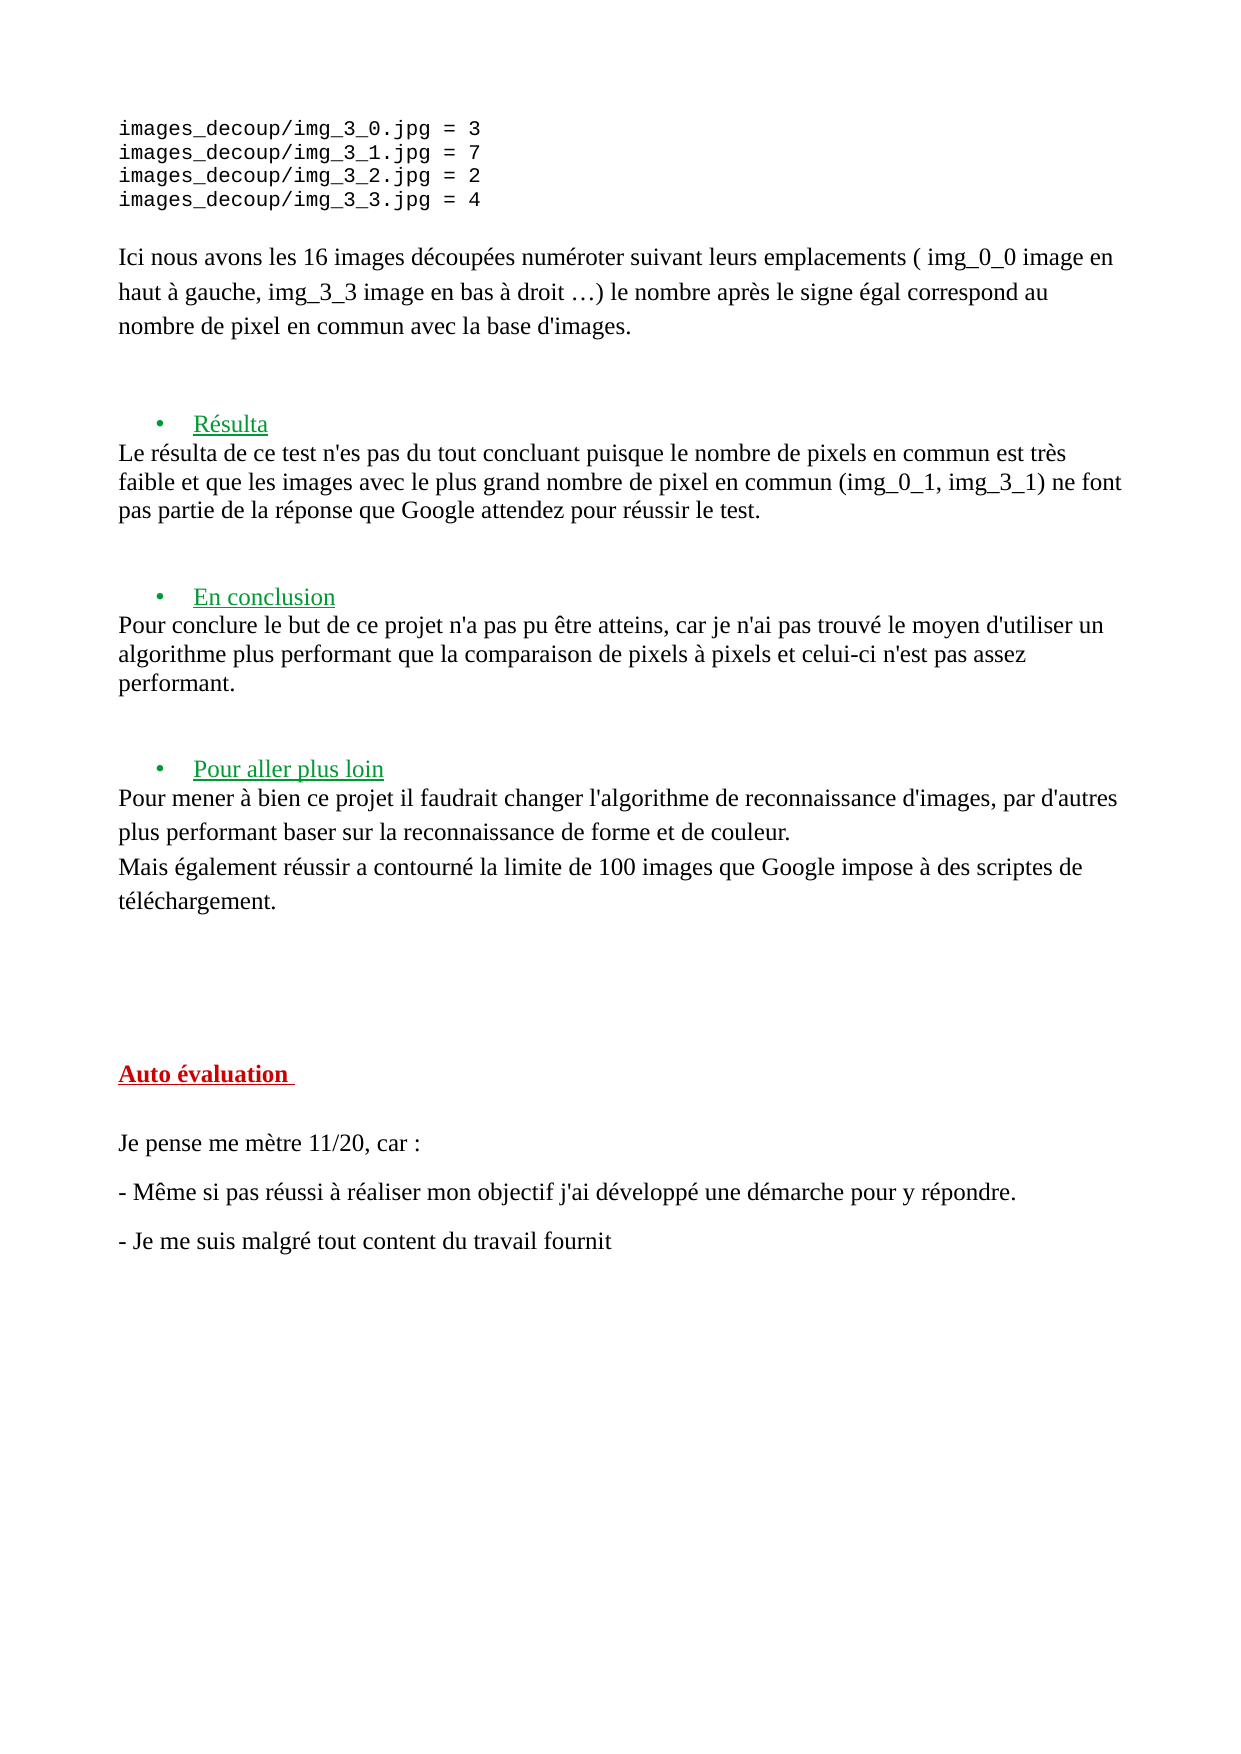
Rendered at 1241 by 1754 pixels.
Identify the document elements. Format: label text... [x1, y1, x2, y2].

text images_decoup/img_3_1.jpg = 7 [118, 142, 1122, 165]
text Le résulta de ce test n'es pas du tout concluant puisque le nombre de pixels en commun est très faible et que les images avec le plus grand nombre de pixel en commun (img_0_1, img_3_1) ne font pas partie de la réponse que Google attendez pour réussir le test. [118, 438, 1122, 524]
list Résulta [156, 409, 1122, 438]
text images_decoup/img_3_0.jpg = 3 [118, 118, 1122, 142]
text Auto évaluation [118, 1059, 1122, 1088]
text Je pense me mètre 11/20, car : [118, 1128, 1122, 1157]
text Mais également réussir a contourné la limite de 100 images que Google impose à des scriptes de téléchargement. [118, 852, 1122, 915]
text - Je me suis malgré tout content du travail fournit [118, 1226, 1122, 1255]
text - Même si pas réussi à réaliser mon objectif j'ai développé une démarche pour y répondre. [118, 1177, 1122, 1206]
text images_decoup/img_3_3.jpg = 4 [118, 189, 1122, 213]
text Pour mener à bien ce projet il faudrait changer l'algorithme de reconnaissance d'images, par d'autres plus performant baser sur la reconnaissance de forme et de couleur. [118, 783, 1122, 846]
list Pour aller plus loin [156, 754, 1122, 783]
text Pour conclure le but de ce projet n'a pas pu être atteins, car je n'ai pas trouvé le moyen d'utiliser un algorithme plus performant que la comparaison de pixels à pixels et celui-ci n'est pas assez performant. [118, 611, 1122, 697]
text Ici nous avons les 16 images découpées numéroter suivant leurs emplacements ( img_0_0 image en haut à gauche, img_3_3 image en bas à droit …) le nombre après le signe égal correspond au nombre de pixel en commun avec la base d'images. [118, 242, 1122, 340]
text images_decoup/img_3_2.jpg = 2 [118, 165, 1122, 189]
list En conclusion [156, 582, 1122, 611]
